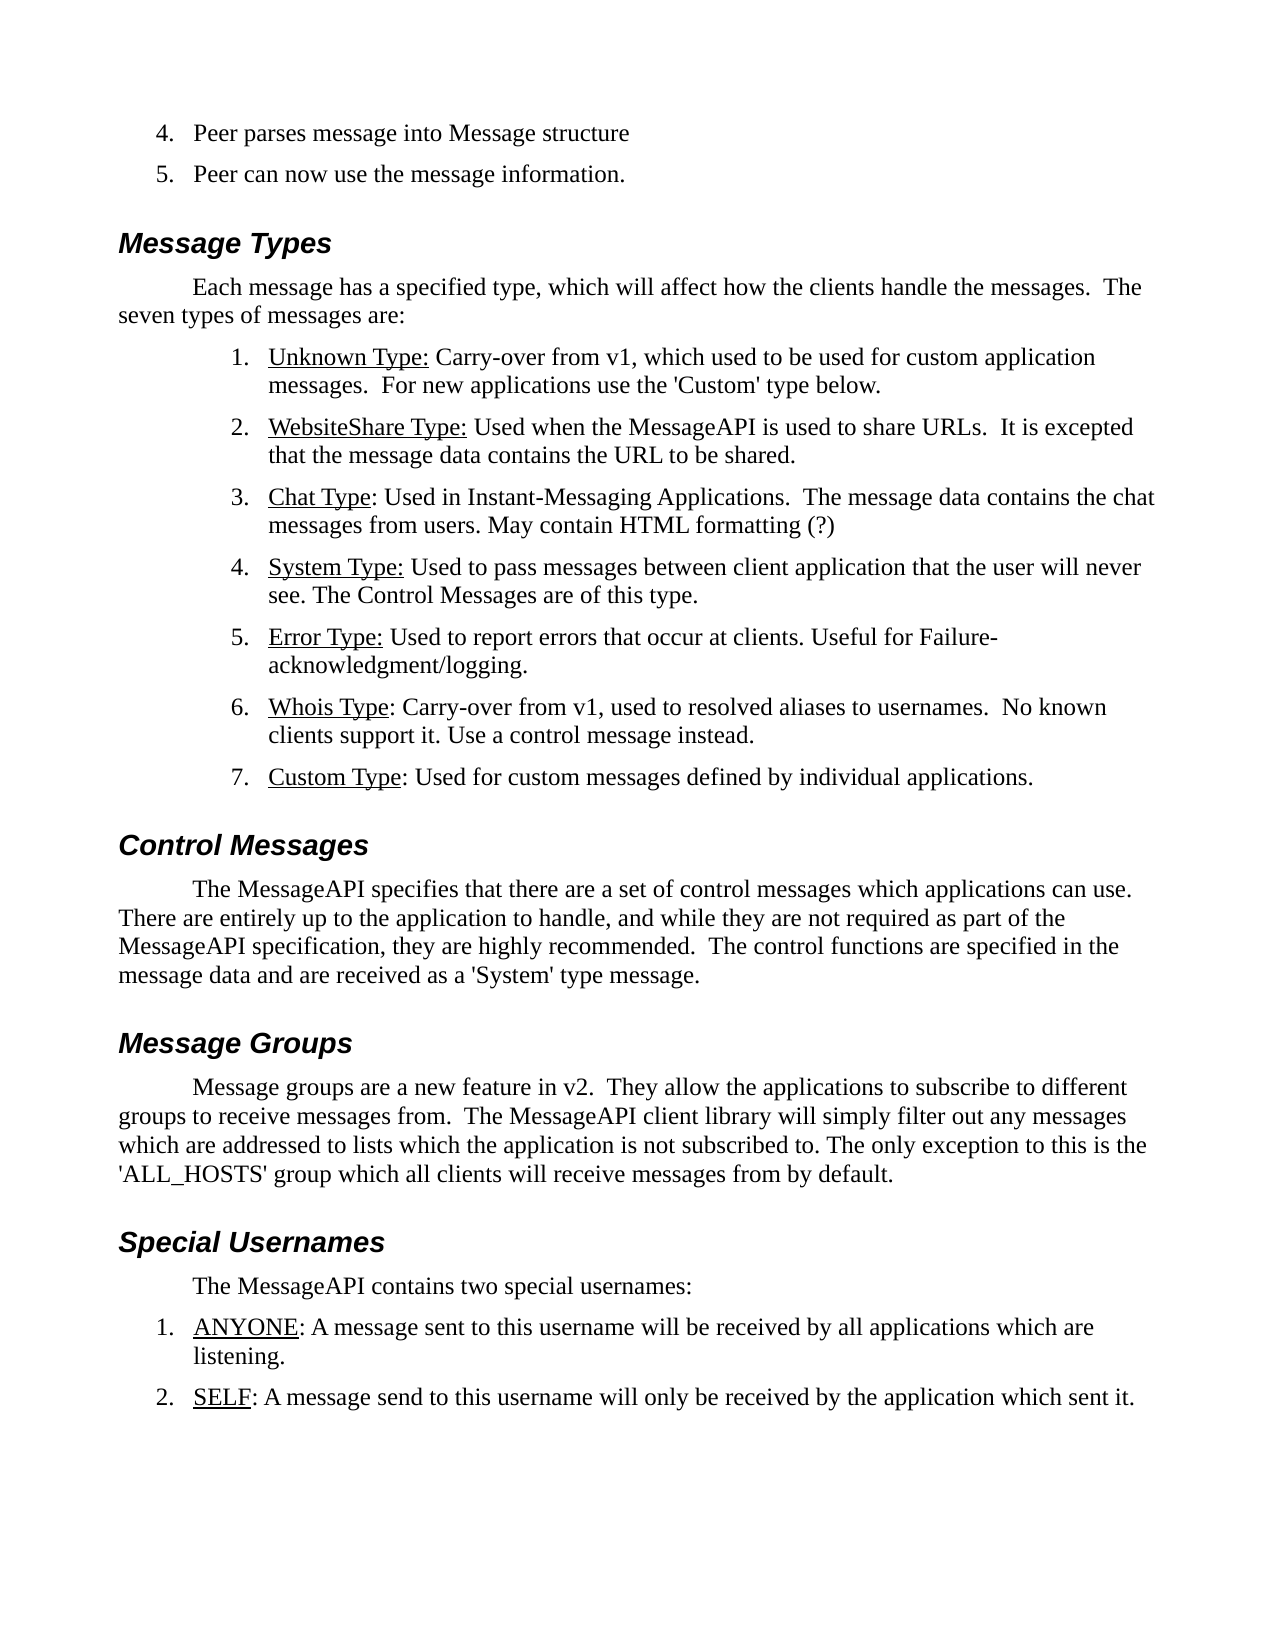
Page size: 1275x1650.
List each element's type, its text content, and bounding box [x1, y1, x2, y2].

text The MessageAPI specifies that there are a set of control messages which applications can use. There are entirely up to the application to handle, and while they are not required as part of the MessageAPI specification, they are highly recommended. The control functions are specified in the message data and are received as a 'System' type message. [118, 874, 1157, 989]
list Chat Type: Used in Instant-Messaging Applications. The message data contains the chat messages from users. May contain HTML formatting (?) [231, 482, 1157, 539]
list System Type: Used to pass messages between client application that the user will never see. The Control Messages are of this type. [231, 552, 1157, 609]
text The MessageAPI contains two special usernames: [118, 1271, 1157, 1300]
text Message groups are a new feature in v2. They allow the applications to subscribe to different groups to receive messages from. The MessageAPI client library will simply filter out any messages which are addressed to lists which the application is not subscribed to. The only exception to this is the 'ALL_HOSTS' group which all clients will receive messages from by default. [118, 1072, 1157, 1187]
subtitle Message Types [118, 226, 1157, 259]
subtitle Message Groups [118, 1026, 1157, 1060]
list Whois Type: Carry-over from v1, used to resolved aliases to usernames. No known clients support it. Use a control message instead. [231, 692, 1157, 749]
list Custom Type: Used for custom messages defined by individual applications. [231, 762, 1157, 790]
list Peer parses message into Message structure [156, 118, 1157, 147]
list ANYONE: A message sent to this username will be received by all applications which are listening. [156, 1312, 1157, 1370]
list Error Type: Used to report errors that occur at clients. Useful for Failure-acknowledgment/logging. [231, 622, 1157, 679]
subtitle Special Usernames [118, 1225, 1157, 1258]
list Peer can now use the message information. [156, 159, 1157, 188]
list SELF: A message send to this username will only be received by the application which sent it. [156, 1382, 1157, 1411]
text Each message has a specified type, which will affect how the clients handle the messages. The seven types of messages are: [118, 272, 1157, 329]
subtitle Control Messages [118, 828, 1157, 861]
list Unknown Type: Carry-over from v1, which used to be used for custom application messages. For new applications use the 'Custom' type below. [231, 342, 1157, 399]
list WebsiteShare Type: Used when the MessageAPI is used to share URLs. It is excepted that the message data contains the URL to be shared. [231, 412, 1157, 469]
